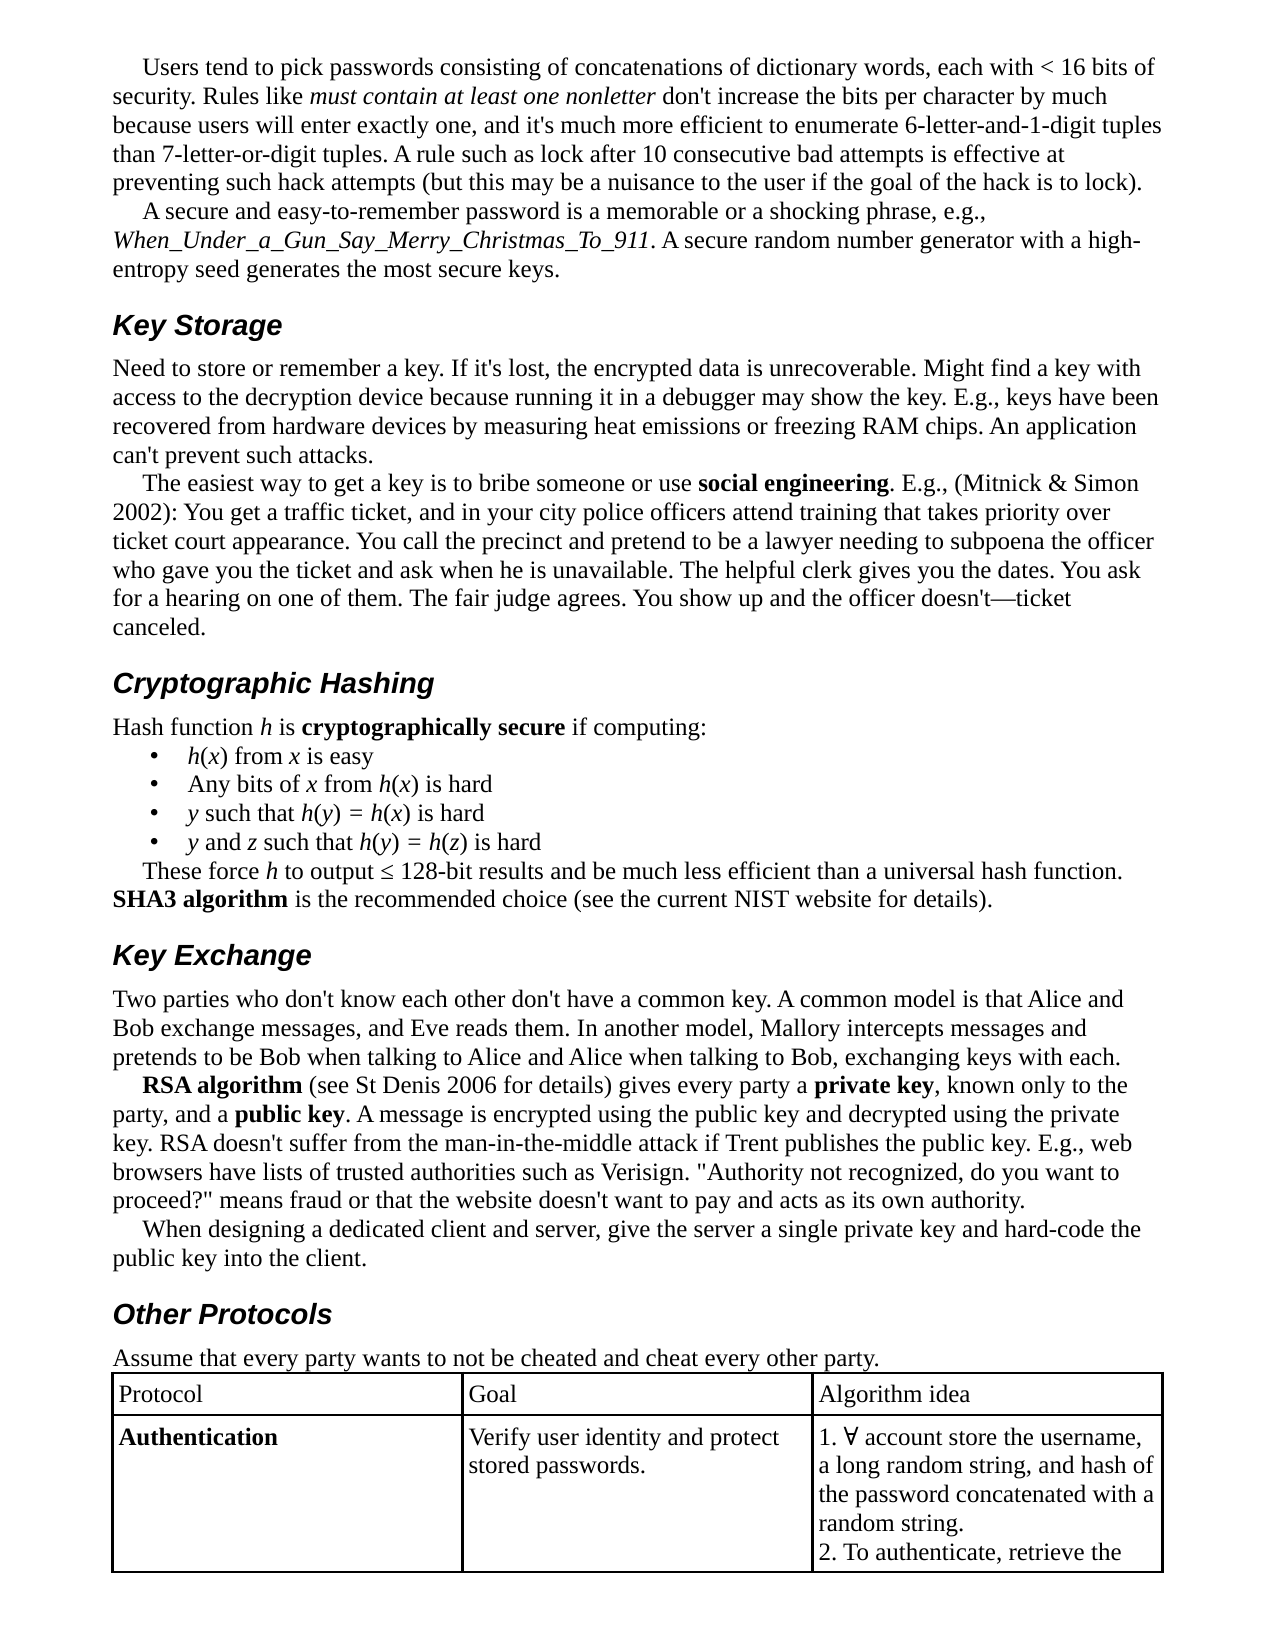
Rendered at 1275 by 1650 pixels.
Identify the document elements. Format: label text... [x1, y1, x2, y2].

table_header Goal [464, 1374, 811, 1414]
text Hash function h is cryptographically secure if computing: [112, 712, 1162, 741]
text Users tend to pick passwords consisting of concatenations of dictionary words, each with < 16 bits of security. Rules like must contain at least one nonletter don't increase the bits per character by much because users will enter exactly one, and it's much more efficient to enumerate 6-letter-and-1-digit tuples than 7-letter-or-digit tuples. A rule such as lock after 10 consecutive bad attempts is effective at preventing such hack attempts (but this may be a nuisance to the user if the goal of the hack is to lock). [112, 52, 1162, 196]
table_cell Verify user identity and protect stored passwords. [464, 1416, 811, 1571]
subtitle Key Exchange [112, 938, 1162, 972]
text The easiest way to get a key is to bribe someone or use social engineering. E.g., (Mitnick & Simon 2002): You get a traffic ticket, and in your city police officers attend training that takes priority over ticket court appearance. You call the precinct and pretend to be a lawyer needing to subpoena the officer who gave you the ticket and ask when he is unavailable. The helpful clerk gives you the dates. You ask for a hearing on one of them. The fair judge agrees. You show up and the officer doesn't—ticket canceled. [112, 468, 1162, 641]
list h(x) from x is easy [150, 741, 1162, 769]
subtitle Key Storage [112, 307, 1162, 341]
table_header Algorithm idea [814, 1374, 1161, 1414]
text Need to store or remember a key. If it's lost, the encrypted data is unrecoverable. Might find a key with access to the decryption device because running it in a debugger may show the key. E.g., keys have been recovered from hardware devices by measuring heat emissions or freezing RAM chips. An application can't prevent such attacks. [112, 353, 1162, 468]
text RSA algorithm (see St Denis 2006 for details) gives every party a private key, known only to the party, and a public key. A message is encrypted using the public key and decrypted using the private key. RSA doesn't suffer from the man-in-the-middle attack if Trent publishes the public key. E.g., web browsers have lists of trusted authorities such as Verisign. "Authority not recognized, do you want to proceed?" means fraud or that the website doesn't want to pay and acts as its own authority. [112, 1071, 1162, 1214]
text A secure and easy-to-remember password is a memorable or a shocking phrase, e.g., When_Under_a_Gun_Say_Merry_Christmas_To_911. A secure random number generator with a high-entropy seed generates the most secure keys. [112, 196, 1162, 282]
text When designing a dedicated client and server, give the server a single private key and hard-code the public key into the client. [112, 1214, 1162, 1272]
list Any bits of x from h(x) is hard [150, 769, 1162, 798]
table_cell 1. ∀ account store the username, a long random string, and hash of the password concatenated with a random string. 2. To authenticate, retrieve the [814, 1416, 1161, 1571]
list y and z such that h(y) = h(z) is hard [150, 827, 1162, 856]
table_header Protocol [114, 1374, 461, 1414]
text These force h to output ≤ 128-bit results and be much less efficient than a universal hash function. SHA3 algorithm is the recommended choice (see the current NIST website for details). [112, 856, 1162, 913]
text Assume that every party wants to not be cheated and cheat every other party. [112, 1343, 1162, 1372]
text Two parties who don't know each other don't have a common key. A common model is that Alice and Bob exchange messages, and Eve reads them. In another model, Mallory intercepts messages and pretends to be Bob when talking to Alice and Alice when talking to Bob, exchanging keys with each. [112, 984, 1162, 1071]
subtitle Other Protocols [112, 1297, 1162, 1330]
table_cell Authentication [114, 1416, 461, 1571]
list y such that h(y) = h(x) is hard [150, 798, 1162, 827]
subtitle Cryptographic Hashing [112, 666, 1162, 699]
